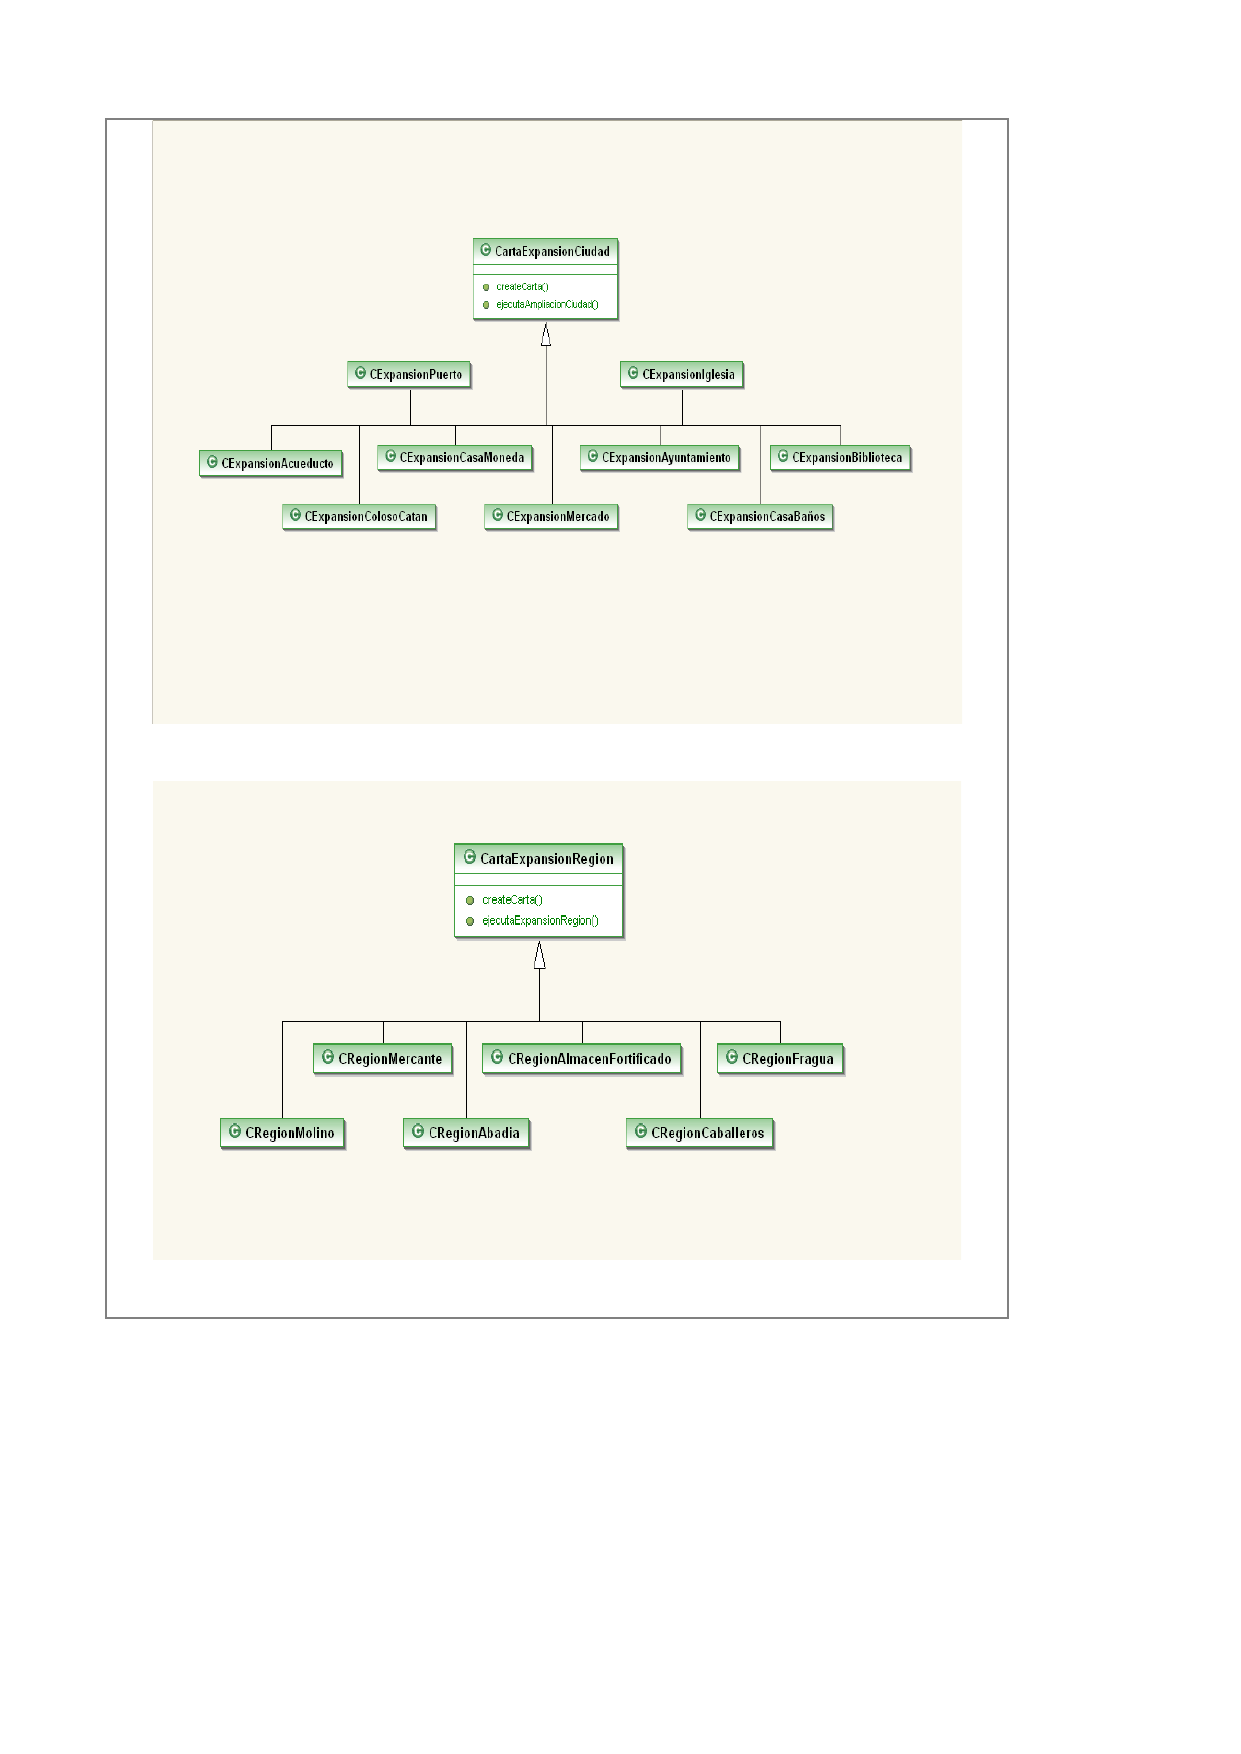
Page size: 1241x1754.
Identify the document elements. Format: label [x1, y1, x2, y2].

table_cell [107, 1260, 1007, 1317]
picture [153, 781, 962, 1260]
table_cell [107, 120, 1007, 1259]
picture [152, 120, 963, 724]
